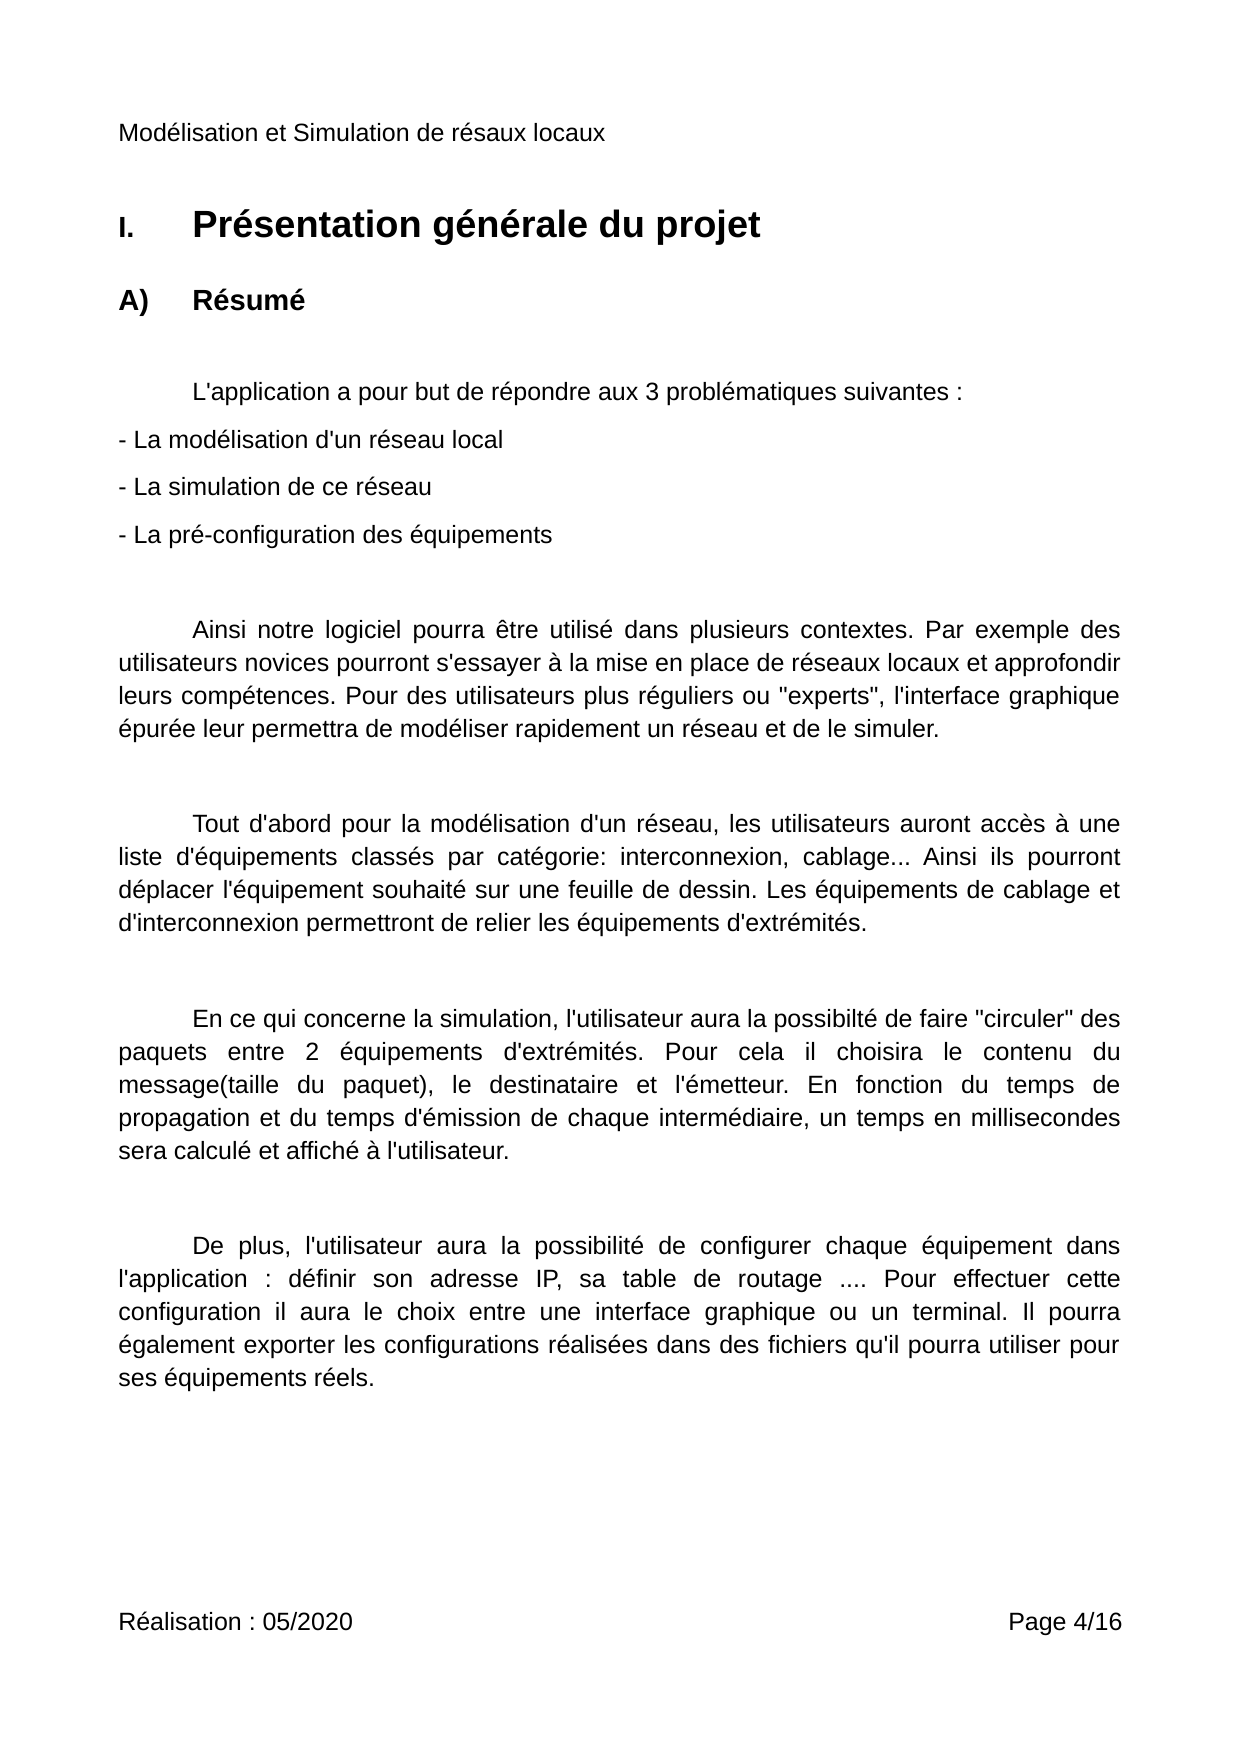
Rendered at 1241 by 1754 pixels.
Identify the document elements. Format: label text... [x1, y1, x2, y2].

subtitle Présentation générale du projet [118, 201, 1122, 245]
subtitle Résumé [118, 278, 1122, 317]
text - La simulation de ce réseau [118, 472, 1122, 501]
text - La modélisation d'un réseau local [118, 425, 1122, 453]
text Ainsi notre logiciel pourra être utilisé dans plusieurs contextes. Par exemple des utilisateurs novices pourront s'essayer à la mise en place de réseaux locaux et approfondir leurs compétences. Pour des utilisateurs plus réguliers ou "experts", l'interface graphique épurée leur permettra de modéliser rapidement un réseau et de le simuler. [118, 615, 1122, 743]
text - La pré-configuration des équipements [118, 520, 1122, 549]
text Tout d'abord pour la modélisation d'un réseau, les utilisateurs auront accès à une liste d'équipements classés par catégorie: interconnexion, cablage... Ainsi ils pourront déplacer l'équipement souhaité sur une feuille de dessin. Les équipements de cablage et d'interconnexion permettront de relier les équipements d'extrémités. [118, 809, 1122, 937]
text En ce qui concerne la simulation, l'utilisateur aura la possibilté de faire "circuler" des paquets entre 2 équipements d'extrémités. Pour cela il choisira le contenu du message(taille du paquet), le destinataire et l'émetteur. En fonction du temps de propagation et du temps d'émission de chaque intermédiaire, un temps en millisecondes sera calculé et affiché à l'utilisateur. [118, 1004, 1122, 1164]
text De plus, l'utilisateur aura la possibilité de configurer chaque équipement dans l'application : définir son adresse IP, sa table de routage .... Pour effectuer cette configuration il aura le choix entre une interface graphique ou un terminal. Il pourra également exporter les configurations réalisées dans des fichiers qu'il pourra utiliser pour ses équipements réels. [118, 1231, 1122, 1392]
text L'application a pour but de répondre aux 3 problématiques suivantes : [118, 377, 1122, 406]
